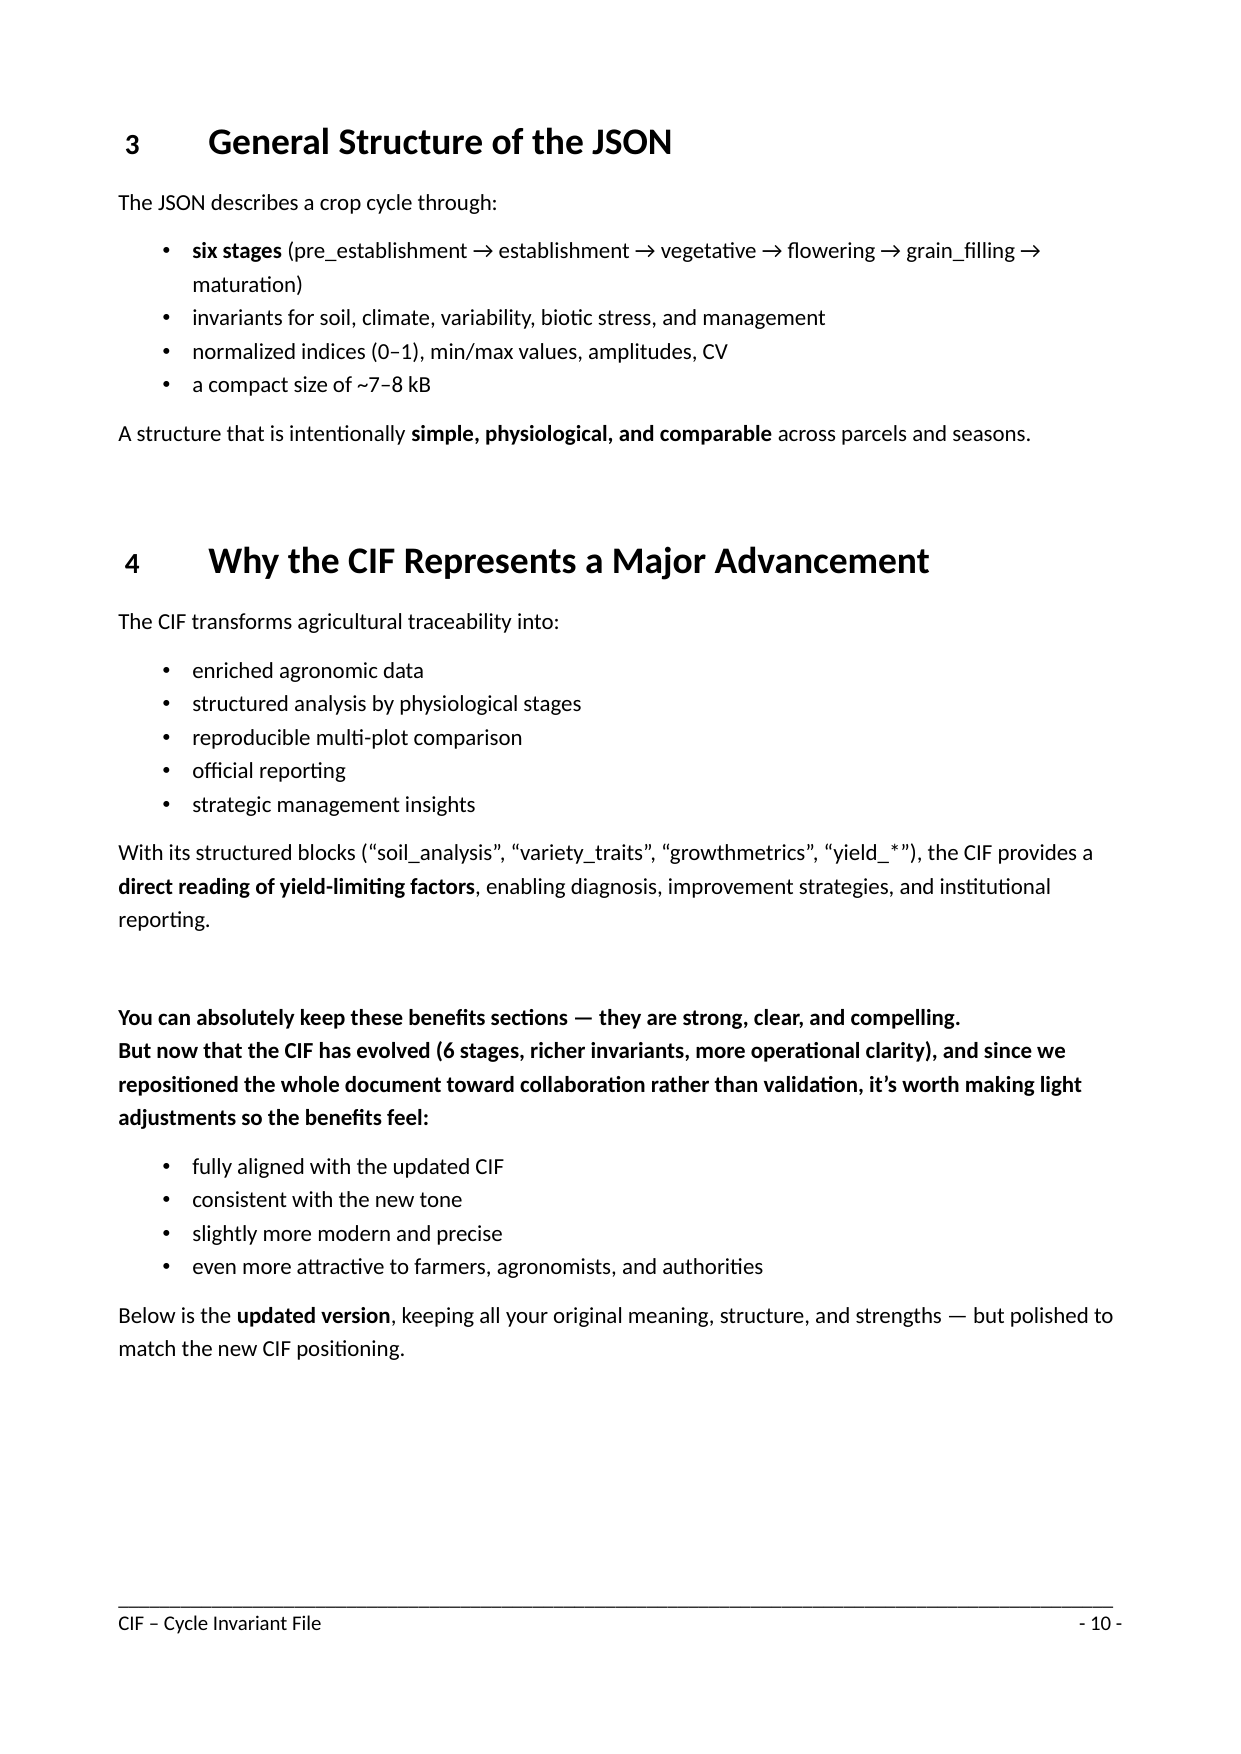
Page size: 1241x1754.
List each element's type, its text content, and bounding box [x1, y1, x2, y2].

list normalized indices (0–1), min/max values, amplitudes, CV [162, 337, 1122, 365]
text The CIF transforms agricultural traceability into: [118, 607, 1122, 635]
list official reporting [162, 756, 1122, 784]
list a compact size of ~7–8 kB [162, 371, 1122, 399]
list even more attractive to farmers, agronomists, and authorities [162, 1252, 1122, 1281]
list structured analysis by physiological stages [162, 689, 1122, 717]
subtitle Why the CIF Represents a Major Advancement [118, 537, 1122, 583]
text Below is the updated version, keeping all your original meaning, structure, and strengths — but polished to match the new CIF positioning. [118, 1301, 1122, 1363]
text With its structured blocks (“soil_analysis”, “variety_traits”, “growthmetrics”, “yield_*”), the CIF provides a direct reading of yield‑limiting factors, enabling diagnosis, improvement strategies, and institutional reporting. [118, 838, 1122, 934]
text A structure that is intentionally simple, physiological, and comparable across parcels and seasons. [118, 419, 1122, 447]
list consistent with the new tone [162, 1185, 1122, 1213]
list invariants for soil, climate, variability, biotic stress, and management [162, 303, 1122, 332]
text You can absolutely keep these benefits sections — they are strong, clear, and compelling. But now that the CIF has evolved (6 stages, richer invariants, more operational clarity), and since we repositioned the whole document toward collaboration rather than validation, it’s worth making light adjustments so the benefits feel: [118, 1003, 1122, 1131]
list reproducible multi‑plot comparison [162, 723, 1122, 751]
list strategic management insights [162, 790, 1122, 818]
list enriched agronomic data [162, 656, 1122, 684]
list slightly more modern and precise [162, 1219, 1122, 1247]
text The JSON describes a crop cycle through: [118, 188, 1122, 216]
list six stages (pre_establishment → establishment → vegetative → flowering → grain_filling → maturation) [162, 236, 1122, 298]
subtitle General Structure of the JSON [118, 118, 1122, 164]
list fully aligned with the updated CIF [162, 1152, 1122, 1180]
